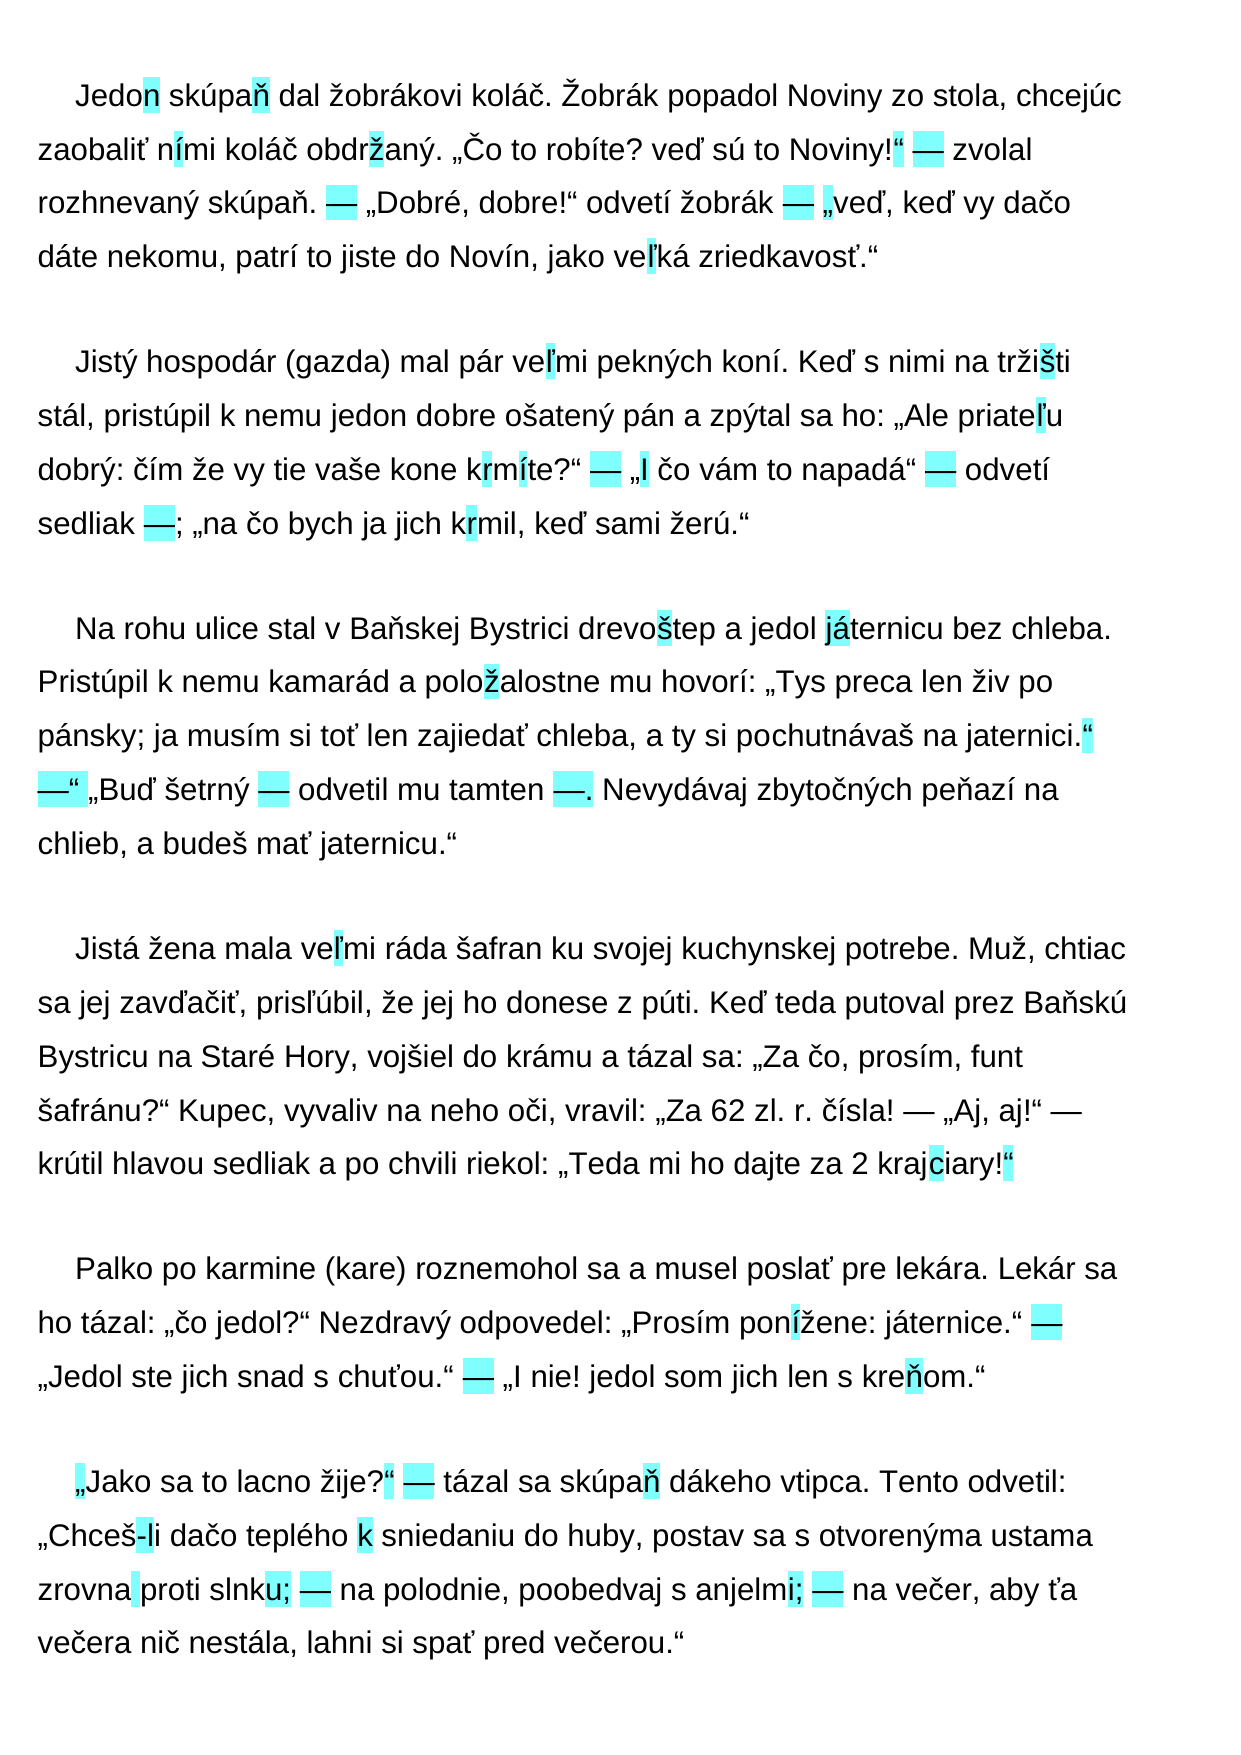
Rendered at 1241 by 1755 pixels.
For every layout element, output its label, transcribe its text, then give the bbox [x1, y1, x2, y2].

text Palko po karmine (kare) roznemohol sa a musel poslať pre lekára. Lekár sa ho tázal: „čo jedol?“ Ne­zdravý odpovedel: „Prosím ponížene: játernice.“ — „Jedol ste jich snad s chuťou.“ — „I nie! jedol som jich len s kreňom.“ [37, 1250, 1130, 1394]
text Jedon skúpaň dal žobrákovi koláč. Žobrák popadol Noviny zo stola, chcejúc zaobaliť ními koláč obdržaný. „Čo to robíte? veď sú to Noviny!“ — zvolal rozhne­vaný skúpaň. — „Dobré, dobre!“ odvetí žobrák — „veď, keď vy dačo dáte nekomu, patrí to jiste do Novín, jako veľká zriedkavosť.“ [37, 77, 1130, 274]
text Na rohu ulice stal v Baňskej Bystrici drevoštep a jedol játernicu bez chleba. Pristúpil k nemu kamarád a položalostne mu hovorí: „Tys preca len živ po pánsky; ja musím si toť len zajiedať chleba, a ty si po­chutnávaš na jaternici.“ —“ „Buď šetrný — odvetil mu tamten —. Nevydávaj zbytočných peňazí na chlieb, a budeš mať jaternicu.“ [37, 610, 1130, 861]
text Jistá žena mala veľmi ráda šafran ku svojej ku­chynskej potrebe. Muž, chtiac sa jej zavďačiť, prisľúbil, že jej ho donese z púti. Keď teda putoval prez Baňskú Bystricu na Staré Hory, vojšiel do krámu a tázal sa: „Za čo, prosím, funt šafránu?“ Kupec, vyvaliv na neho oči, vravil: „Za 62 zl. r. čísla! — „Aj, aj!“ — krútil hlavou sedliak a po chvili riekol: „Teda mi ho dajte za 2 krajciary!“ [37, 930, 1130, 1181]
text Jistý hospodár (gazda) mal pár veľmi pekných koní. Keď s nimi na tržišti stál, pristúpil k nemu jedon do­bre ošatený pán a zpýtal sa ho: „Ale priateľu dobrý: čím že vy tie vaše kone krmíte?“ — „I čo vám to na­padá“ — odvetí sedliak —; „na čo bych ja jich krmil, keď sami žerú.“ [37, 343, 1130, 541]
text „Jako sa to lacno žije?“ — tázal sa skúpaň dákeho vtipca. Tento odvetil: „Chceš-li dačo teplého k sniedaniu do huby, postav sa s otvorenýma ustama zrovna proti slnku; — na polodnie, poobedvaj s anjelmi; — na večer, aby ťa večera nič nestála, lahni si spať pred večerou.“ [37, 1463, 1130, 1660]
